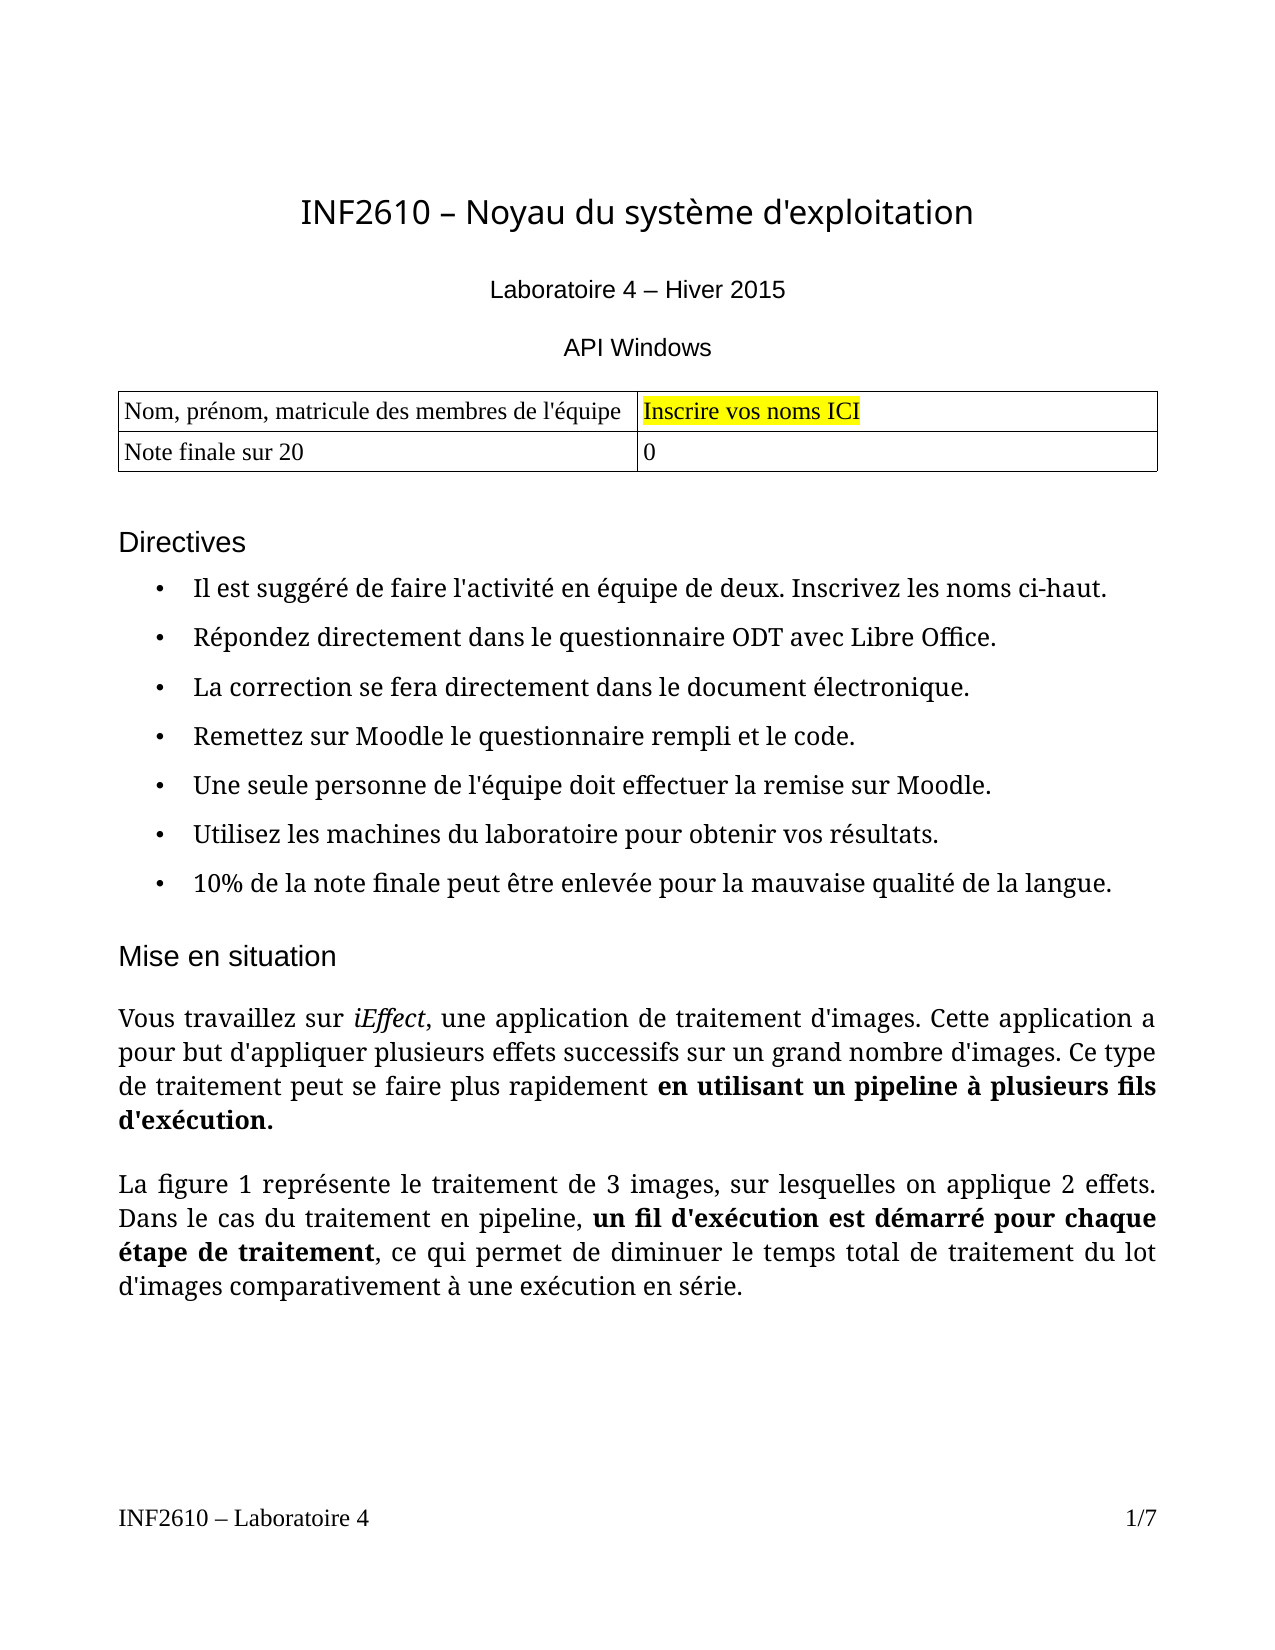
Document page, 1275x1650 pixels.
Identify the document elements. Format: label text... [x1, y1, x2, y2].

subtitle Directives [118, 525, 1157, 558]
text La figure 1 représente le traitement de 3 images, sur lesquelles on applique 2 effets. Dans le cas du traitement en pipeline, un fil d'exécution est démarré pour chaque étape de traitement, ce qui permet de diminuer le temps total de traitement du lot d'images comparativement à une exécution en série. [118, 1167, 1157, 1303]
text Vous travaillez sur iEffect, une application de traitement d'images. Cette application a pour but d'appliquer plusieurs effets successifs sur un grand nombre d'images. Ce type de traitement peut se faire plus rapidement en utilisant un pipeline à plusieurs fils d'exécution. [118, 1001, 1157, 1137]
list Il est suggéré de faire l'activité en équipe de deux. Inscrivez les noms ci-haut. [156, 571, 1157, 605]
table_cell Note finale sur 20 [119, 432, 637, 471]
list La correction se fera directement dans le document électronique. [156, 669, 1157, 703]
list Remettez sur Moodle le questionnaire rempli et le code. [156, 718, 1157, 752]
table_header Nom, prénom, matricule des membres de l'équipe [119, 392, 637, 431]
subtitle Mise en situation [118, 939, 1157, 973]
table_header Inscrire vos noms ICI [638, 392, 1157, 431]
list Utilisez les machines du laboratoire pour obtenir vos résultats. [156, 816, 1157, 850]
text API Windows [118, 333, 1157, 362]
list 10% de la note finale peut être enlevée pour la mauvaise qualité de la langue. [156, 865, 1157, 899]
table_cell 0 [638, 432, 1157, 471]
list Une seule personne de l'équipe doit effectuer la remise sur Moodle. [156, 767, 1157, 801]
text Laboratoire 4 – Hiver 2015 [118, 276, 1157, 304]
list Répondez directement dans le questionnaire ODT avec Libre Office. [156, 620, 1157, 654]
text INF2610 – Noyau du système d'exploitation [118, 189, 1157, 234]
